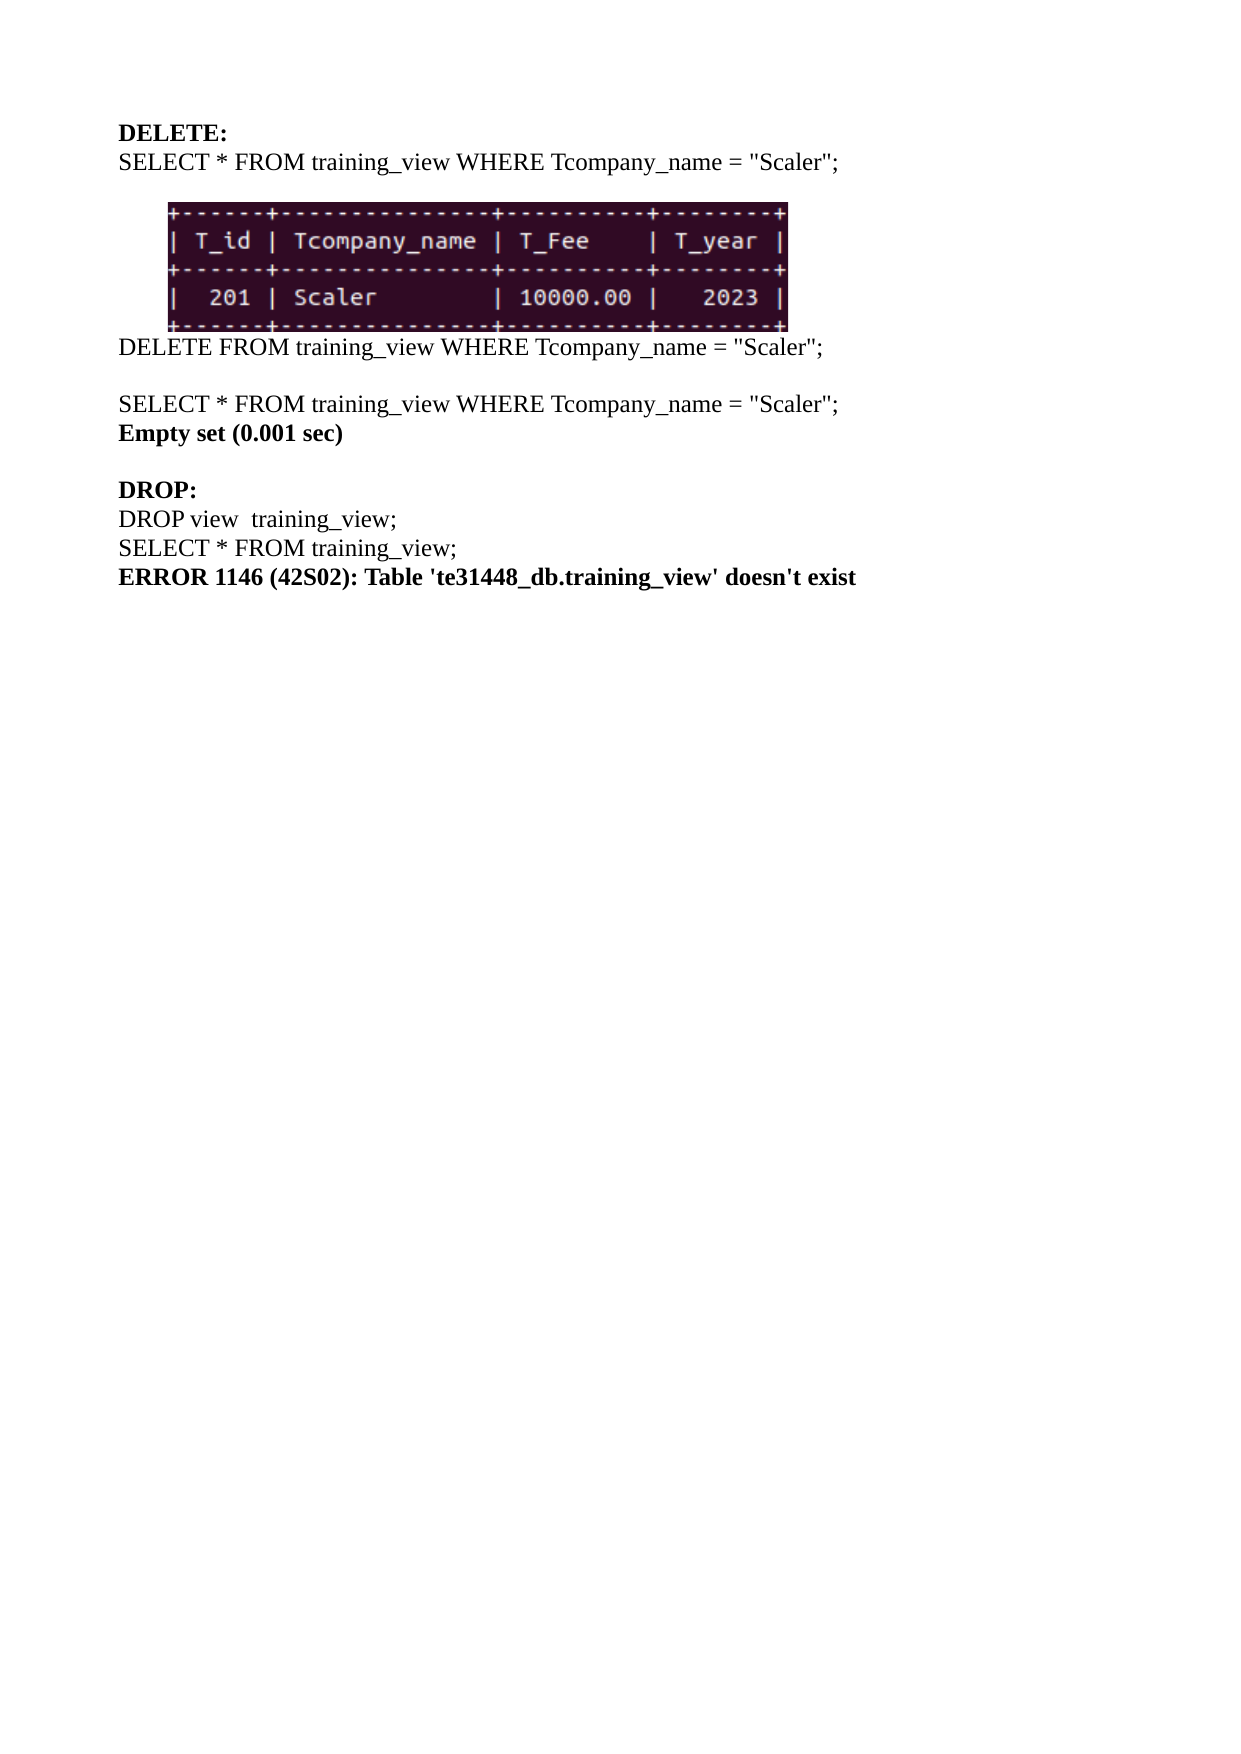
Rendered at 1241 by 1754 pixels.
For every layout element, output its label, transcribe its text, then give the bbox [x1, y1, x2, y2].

text DROP view training_view; [118, 504, 1122, 533]
text DELETE: [118, 118, 1122, 147]
text DROP: [118, 476, 1122, 504]
text Empty set (0.001 sec) [118, 418, 1122, 447]
text DELETE FROM training_view WHERE Tcompany_name = "Scaler"; [118, 176, 1122, 361]
picture [167, 202, 789, 332]
text SELECT * FROM training_view WHERE Tcompany_name = "Scaler"; [118, 147, 1122, 176]
text SELECT * FROM training_view WHERE Tcompany_name = "Scaler"; [118, 389, 1122, 418]
text SELECT * FROM training_view; [118, 533, 1122, 562]
text ERROR 1146 (42S02): Table 'te31448_db.training_view' doesn't exist [118, 562, 1122, 591]
